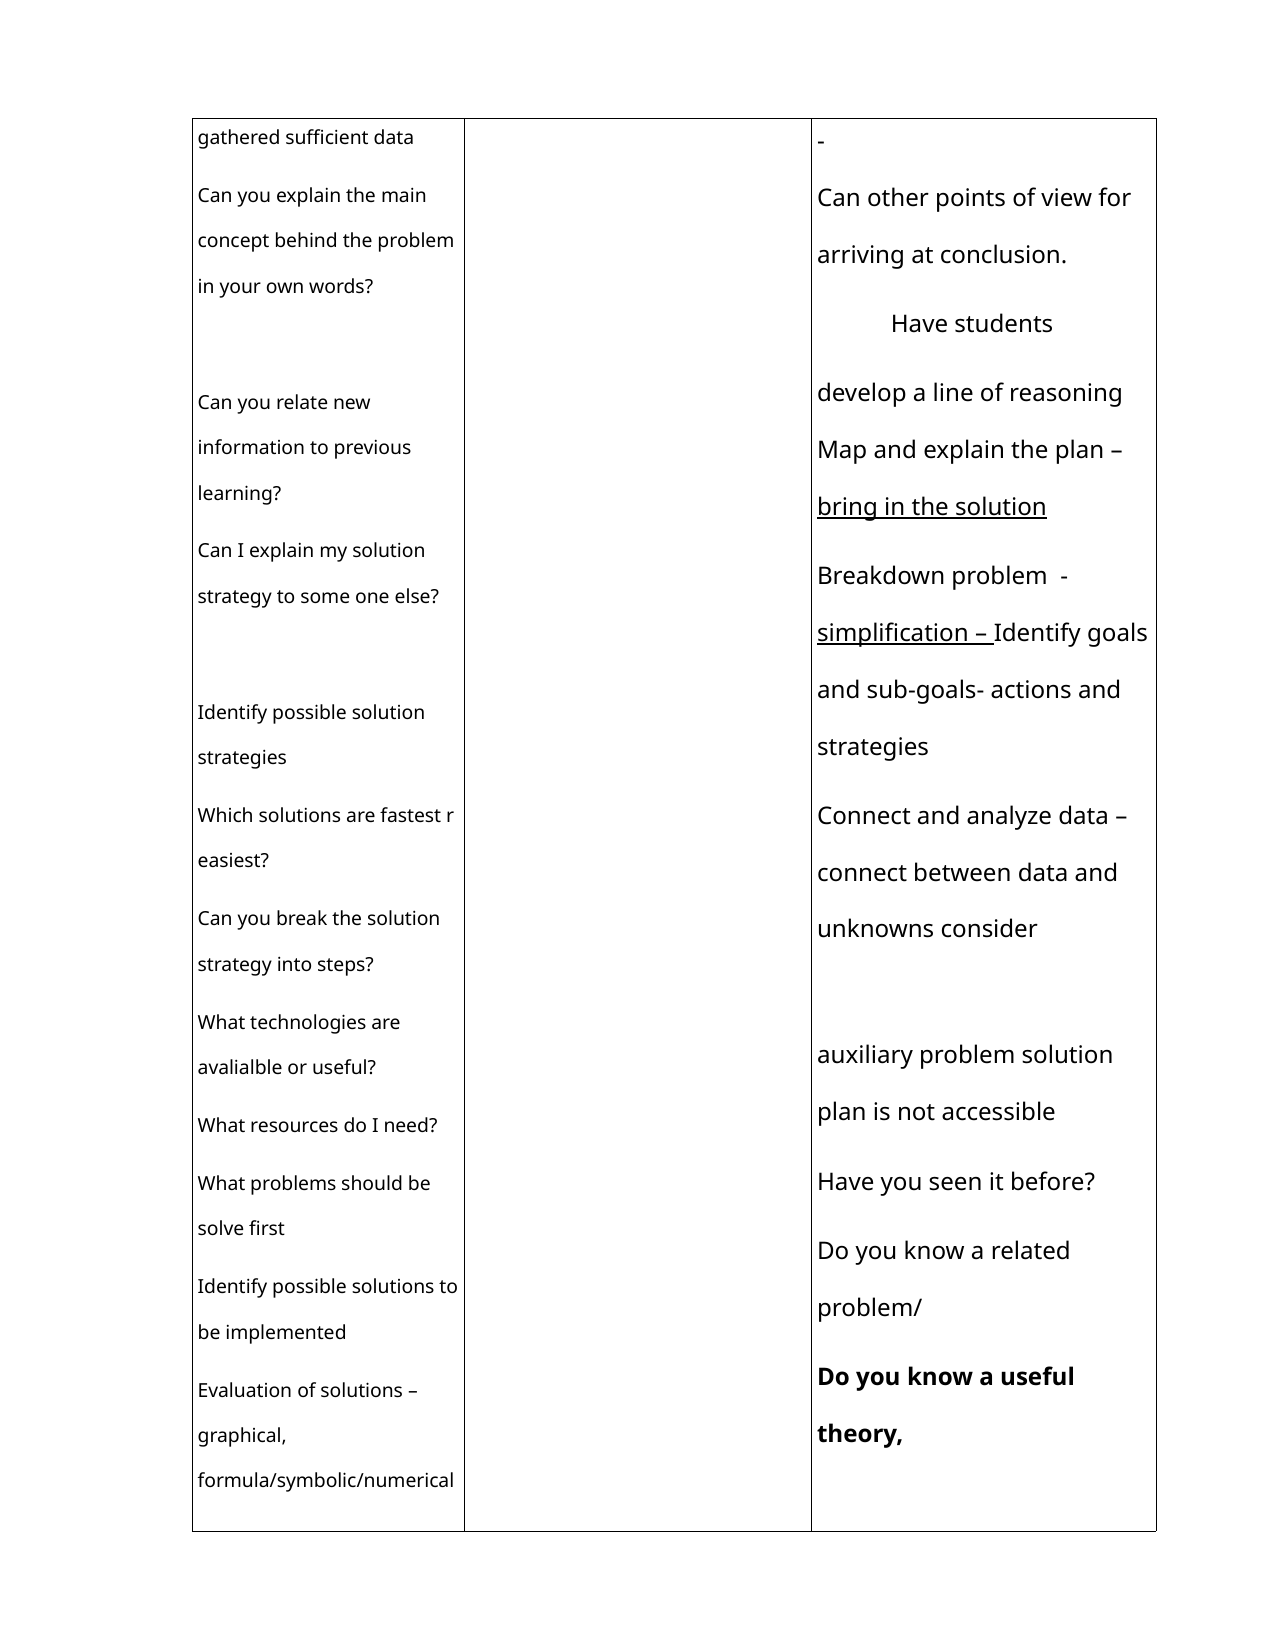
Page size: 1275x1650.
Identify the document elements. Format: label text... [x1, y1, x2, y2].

table_cell [465, 119, 811, 1531]
table_cell - Can other points of view for arriving at conclusion. Have students develop a line of reasoning Map and explain the plan – bring in the solution Breakdown problem - simplification – Identify goals and sub-goals- actions and strategies Connect and analyze data – connect between data and unknowns consider auxiliary problem solution plan is not accessible Have you seen it before? Do you know a related problem/ Do you know a useful theory, [812, 119, 1156, 1531]
table_cell gathered sufficient data Can you explain the main concept behind the problem in your own words? Can you relate new information to previous learning? Can I explain my solution strategy to some one else? Identify possible solution strategies Which solutions are fastest r easiest? Can you break the solution strategy into steps? What technologies are avalialble or useful? What resources do I need? What problems should be solve first Identify possible solutions to be implemented Evaluation of solutions – graphical, formula/symbolic/numerical [193, 119, 464, 1531]
